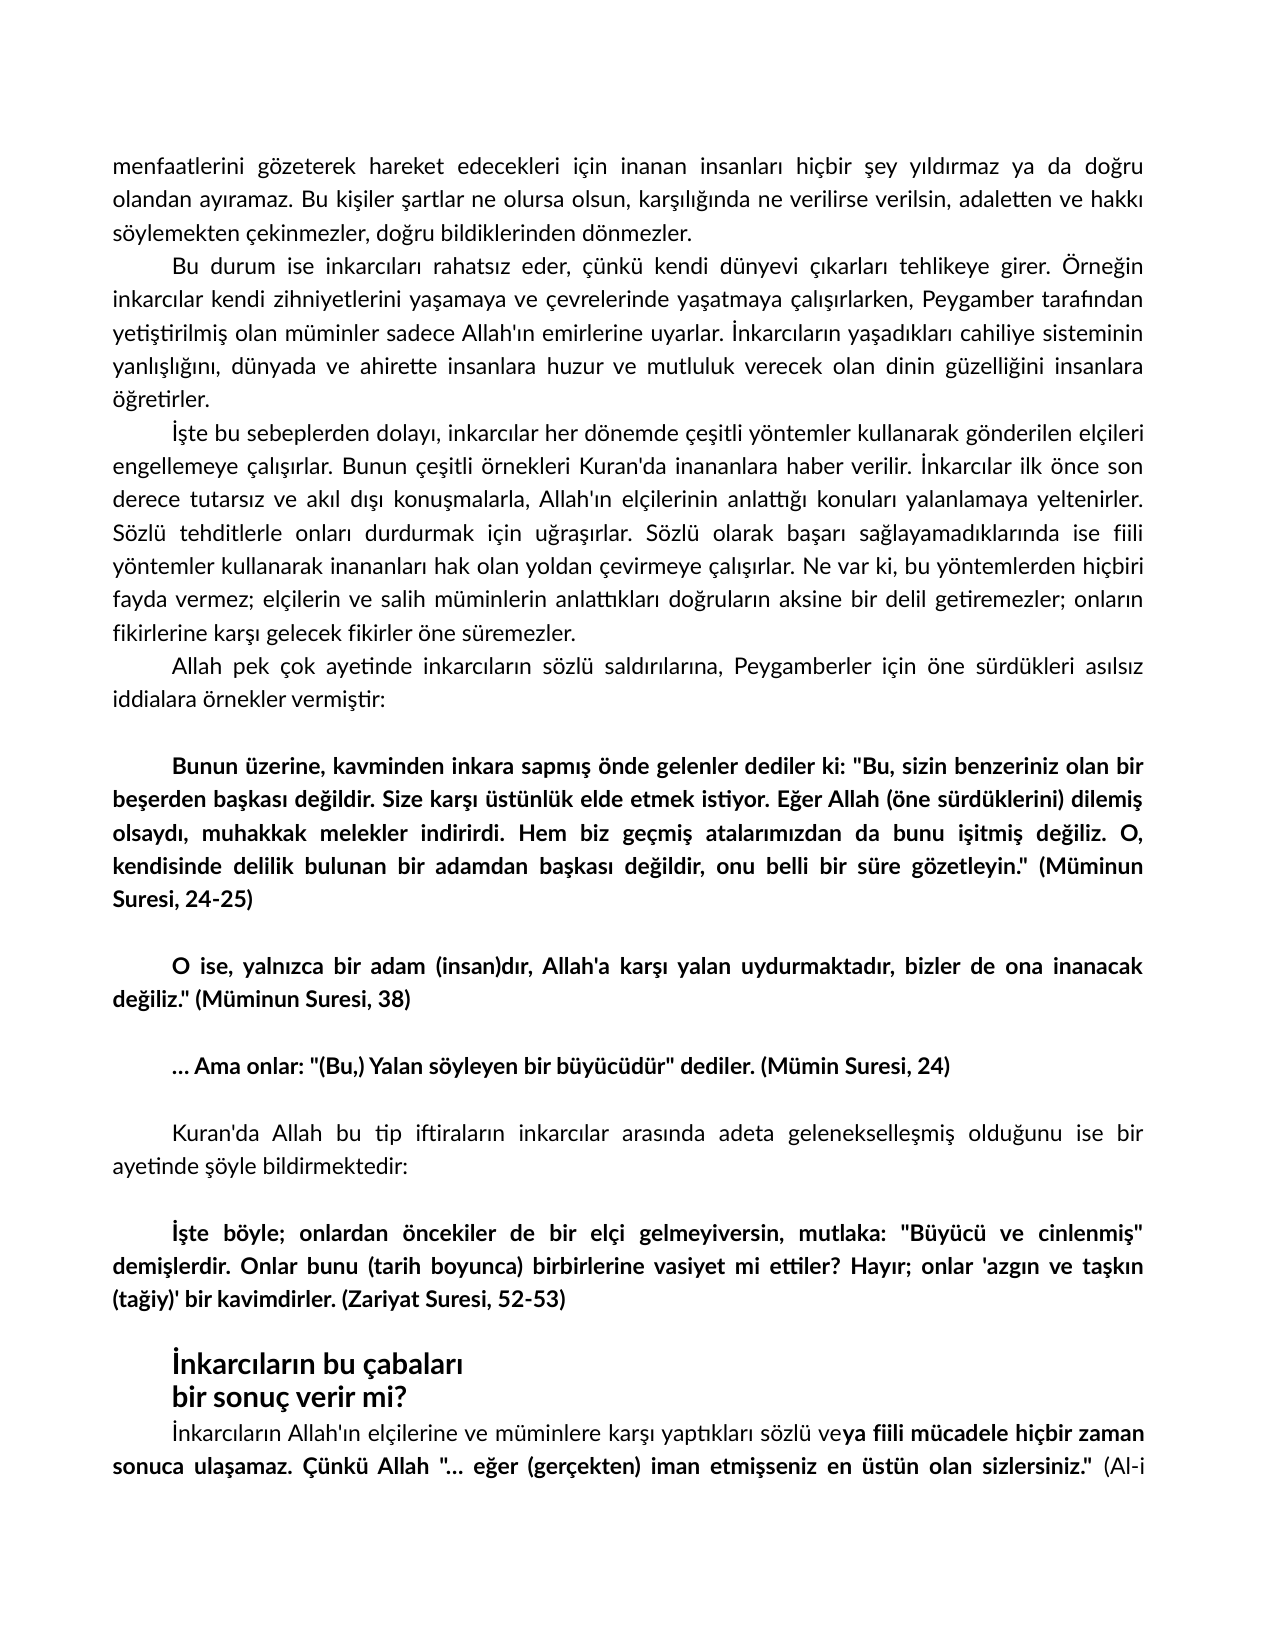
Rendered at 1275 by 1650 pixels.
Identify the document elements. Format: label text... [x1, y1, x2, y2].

text İşte bu sebeplerden dolayı, inkarcılar her dönemde çeşitli yöntemler kullanarak gönderilen elçileri engellemeye çalışırlar. Bunun çeşitli örnekleri Kuran'da inananlara haber verilir. İnkarcılar ilk önce son derece tutarsız ve akıl dışı konuşmalarla, Allah'ın elçilerinin anlattığı konuları yalanlamaya yeltenirler. Sözlü tehditlerle onları durdurmak için uğraşırlar. Sözlü olarak başarı sağlayamadıklarında ise fiili yöntemler kullanarak inananları hak olan yoldan çevirmeye çalışırlar. Ne var ki, bu yöntemlerden hiçbiri fayda vermez; elçilerin ve salih müminlerin anlattıkları doğruların aksine bir delil getiremezler; onların fikirlerine karşı gelecek fikirler öne süremezler. [112, 414, 1145, 648]
text O ise, yalnızca bir adam (insan)dır, Allah'a karşı yalan uydurmaktadır, bizler de ona inanacak değiliz." (Müminun Suresi, 38) [112, 948, 1145, 1014]
text bir sonuç verir mi? [112, 1381, 1145, 1414]
text Allah pek çok ayetinde inkarcıların sözlü saldırılarına, Peygamberler için öne sürdükleri asılsız iddialara örnekler vermiştir: [112, 648, 1145, 714]
text Bunun üzerine, kavminden inkara sapmış önde gelenler dediler ki: "Bu, sizin benzeriniz olan bir beşerden başkası değildir. Size karşı üstünlük elde etmek istiyor. Eğer Allah (öne sürdüklerini) dilemiş olsaydı, muhakkak melekler indirirdi. Hem biz geçmiş atalarımızdan da bunu işitmiş değiliz. O, kendisinde delilik bulunan bir adamdan başkası değildir, onu belli bir süre gözetleyin." (Müminun Suresi, 24-25) [112, 748, 1145, 914]
text … Ama onlar: "(Bu,) Yalan söyleyen bir büyücüdür" dediler. (Mümin Suresi, 24) [112, 1048, 1145, 1081]
text İnkarcıların bu çabaları [112, 1348, 1145, 1381]
text Bu durum ise inkarcıları rahatsız eder, çünkü kendi dünyevi çıkarları tehlikeye girer. Örneğin inkarcılar kendi zihniyetlerini yaşamaya ve çevrelerinde yaşatmaya çalışırlarken, Peygamber tarafından yetiştirilmiş olan müminler sadece Allah'ın emirlerine uyarlar. İnkarcıların yaşadıkları cahiliye sisteminin yanlışlığını, dünyada ve ahirette insanlara huzur ve mutluluk verecek olan dinin güzelliğini insanlara öğretirler. [112, 248, 1145, 414]
text İşte böyle; onlardan öncekiler de bir elçi gelmeyiversin, mutlaka: "Büyücü ve cinlenmiş" demişlerdir. Onlar bunu (tarih boyunca) birbirlerine vasiyet mi ettiler? Hayır; onlar 'azgın ve taşkın (tağiy)' bir kavimdirler. (Zariyat Suresi, 52-53) [112, 1214, 1145, 1314]
text İnkarcıların Allah'ın elçilerine ve müminlere karşı yaptıkları sözlü veya fiili mücadele hiçbir zaman sonuca ulaşamaz. Çünkü Allah "… eğer (gerçekten) iman etmişseniz en üstün olan sizlersiniz." (Al-i [112, 1414, 1145, 1481]
text menfaatlerini gözeterek hareket edecekleri için inanan insanları hiçbir şey yıldırmaz ya da doğru olandan ayıramaz. Bu kişiler şartlar ne olursa olsun, karşılığında ne verilirse verilsin, adaletten ve hakkı söylemekten çekinmezler, doğru bildiklerinden dönmezler. [112, 148, 1145, 248]
text Kuran'da Allah bu tip iftiraların inkarcılar arasında adeta gelenekselleşmiş olduğunu ise bir ayetinde şöyle bildirmektedir: [112, 1114, 1145, 1181]
